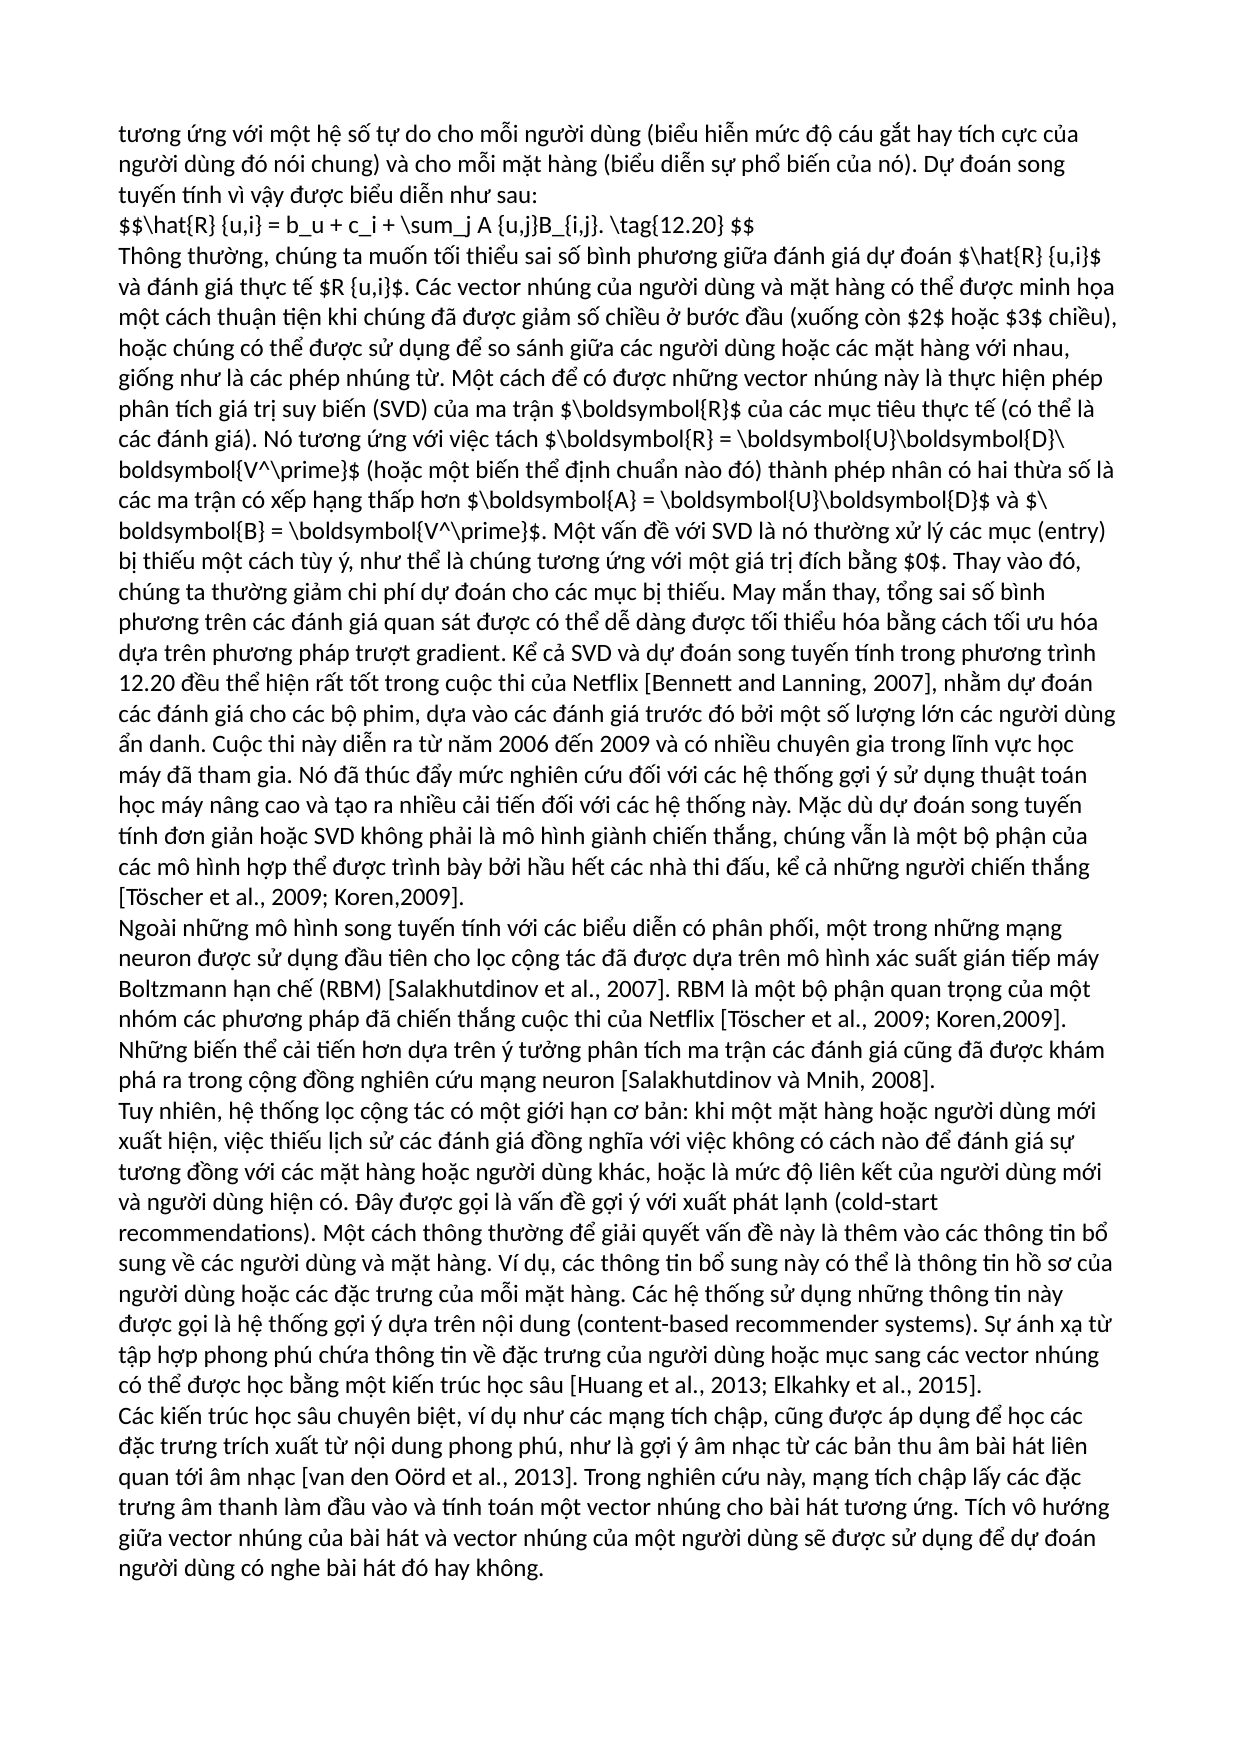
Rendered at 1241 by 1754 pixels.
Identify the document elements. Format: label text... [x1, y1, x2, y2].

text Thông thường, chúng ta muốn tối thiểu sai số bình phương giữa đánh giá dự đoán $\hat{R} {u,i}$ và đánh giá thực tế $R {u,i}$. Các vector nhúng của người dùng và mặt hàng có thể được minh họa một cách thuận tiện khi chúng đã được giảm số chiều ở bước đầu (xuống còn $2$ hoặc $3$ chiều), hoặc chúng có thể được sử dụng để so sánh giữa các người dùng hoặc các mặt hàng với nhau, giống như là các phép nhúng từ. Một cách để có được những vector nhúng này là thực hiện phép phân tích giá trị suy biến (SVD) của ma trận $\boldsymbol{R}$ của các mục tiêu thực tế (có thể là các đánh giá). Nó tương ứng với việc tách $\boldsymbol{R} = \boldsymbol{U}\boldsymbol{D}\boldsymbol{V^\prime}$ (hoặc một biến thể định chuẩn nào đó) thành phép nhân có hai thừa số là các ma trận có xếp hạng thấp hơn $\boldsymbol{A} = \boldsymbol{U}\boldsymbol{D}$ và $\boldsymbol{B} = \boldsymbol{V^\prime}$. Một vấn đề với SVD là nó thường xử lý các mục (entry) bị thiếu một cách tùy ý, như thể là chúng tương ứng với một giá trị đích bằng $0$. Thay vào đó, chúng ta thường giảm chi phí dự đoán cho các mục bị thiếu. May mắn thay, tổng sai số bình phương trên các đánh giá quan sát được có thể dễ dàng được tối thiểu hóa bằng cách tối ưu hóa dựa trên phương pháp trượt gradient. Kể cả SVD và dự đoán song tuyến tính trong phương trình 12.20 đều thể hiện rất tốt trong cuộc thi của Netflix [Bennett and Lanning, 2007], nhằm dự đoán các đánh giá cho các bộ phim, dựa vào các đánh giá trước đó bởi một số lượng lớn các người dùng ẩn danh. Cuộc thi này diễn ra từ năm 2006 đến 2009 và có nhiều chuyên gia trong lĩnh vực học máy đã tham gia. Nó đã thúc đẩy mức nghiên cứu đối với các hệ thống gợi ý sử dụng thuật toán học máy nâng cao và tạo ra nhiều cải tiến đối với các hệ thống này. Mặc dù dự đoán song tuyến tính đơn giản hoặc SVD không phải là mô hình giành chiến thắng, chúng vẫn là một bộ phận của các mô hình hợp thể được trình bày bởi hầu hết các nhà thi đấu, kể cả những người chiến thắng [Töscher et al., 2009; Koren,2009]. [118, 240, 1122, 912]
text Các kiến trúc học sâu chuyên biệt, ví dụ như các mạng tích chập, cũng được áp dụng để học các đặc trưng trích xuất từ nội dung phong phú, như là gợi ý âm nhạc từ các bản thu âm bài hát liên quan tới âm nhạc [van den Oörd et al., 2013]. Trong nghiên cứu này, mạng tích chập lấy các đặc trưng âm thanh làm đầu vào và tính toán một vector nhúng cho bài hát tương ứng. Tích vô hướng giữa vector nhúng của bài hát và vector nhúng của một người dùng sẽ được sử dụng để dự đoán người dùng có nghe bài hát đó hay không. [118, 1400, 1122, 1583]
text tương ứng với một hệ số tự do cho mỗi người dùng (biểu hiễn mức độ cáu gắt hay tích cực của người dùng đó nói chung) và cho mỗi mặt hàng (biểu diễn sự phổ biến của nó). Dự đoán song tuyến tính vì vậy được biểu diễn như sau: [118, 118, 1122, 210]
text $$\hat{R} {u,i} = b_u + c_i + \sum_j A {u,j}B_{i,j}. \tag{12.20} $$ [118, 210, 1122, 240]
text Ngoài những mô hình song tuyến tính với các biểu diễn có phân phối, một trong những mạng neuron được sử dụng đầu tiên cho lọc cộng tác đã được dựa trên mô hình xác suất gián tiếp máy Boltzmann hạn chế (RBM) [Salakhutdinov et al., 2007]. RBM là một bộ phận quan trọng của một nhóm các phương pháp đã chiến thắng cuộc thi của Netflix [Töscher et al., 2009; Koren,2009]. Những biến thể cải tiến hơn dựa trên ý tưởng phân tích ma trận các đánh giá cũng đã được khám phá ra trong cộng đồng nghiên cứu mạng neuron [Salakhutdinov và Mnih, 2008]. [118, 912, 1122, 1095]
text Tuy nhiên, hệ thống lọc cộng tác có một giới hạn cơ bản: khi một mặt hàng hoặc người dùng mới xuất hiện, việc thiếu lịch sử các đánh giá đồng nghĩa với việc không có cách nào để đánh giá sự tương đồng với các mặt hàng hoặc người dùng khác, hoặc là mức độ liên kết của người dùng mới và người dùng hiện có. Đây được gọi là vấn đề gợi ý với xuất phát lạnh (cold-start recommendations). Một cách thông thường để giải quyết vấn đề này là thêm vào các thông tin bổ sung về các người dùng và mặt hàng. Ví dụ, các thông tin bổ sung này có thể là thông tin hồ sơ của người dùng hoặc các đặc trưng của mỗi mặt hàng. Các hệ thống sử dụng những thông tin này được gọi là hệ thống gợi ý dựa trên nội dung (content-based recommender systems). Sự ánh xạ từ tập hợp phong phú chứa thông tin về đặc trưng của người dùng hoặc mục sang các vector nhúng có thể được học bằng một kiến trúc học sâu [Huang et al., 2013; Elkahky et al., 2015]. [118, 1095, 1122, 1400]
